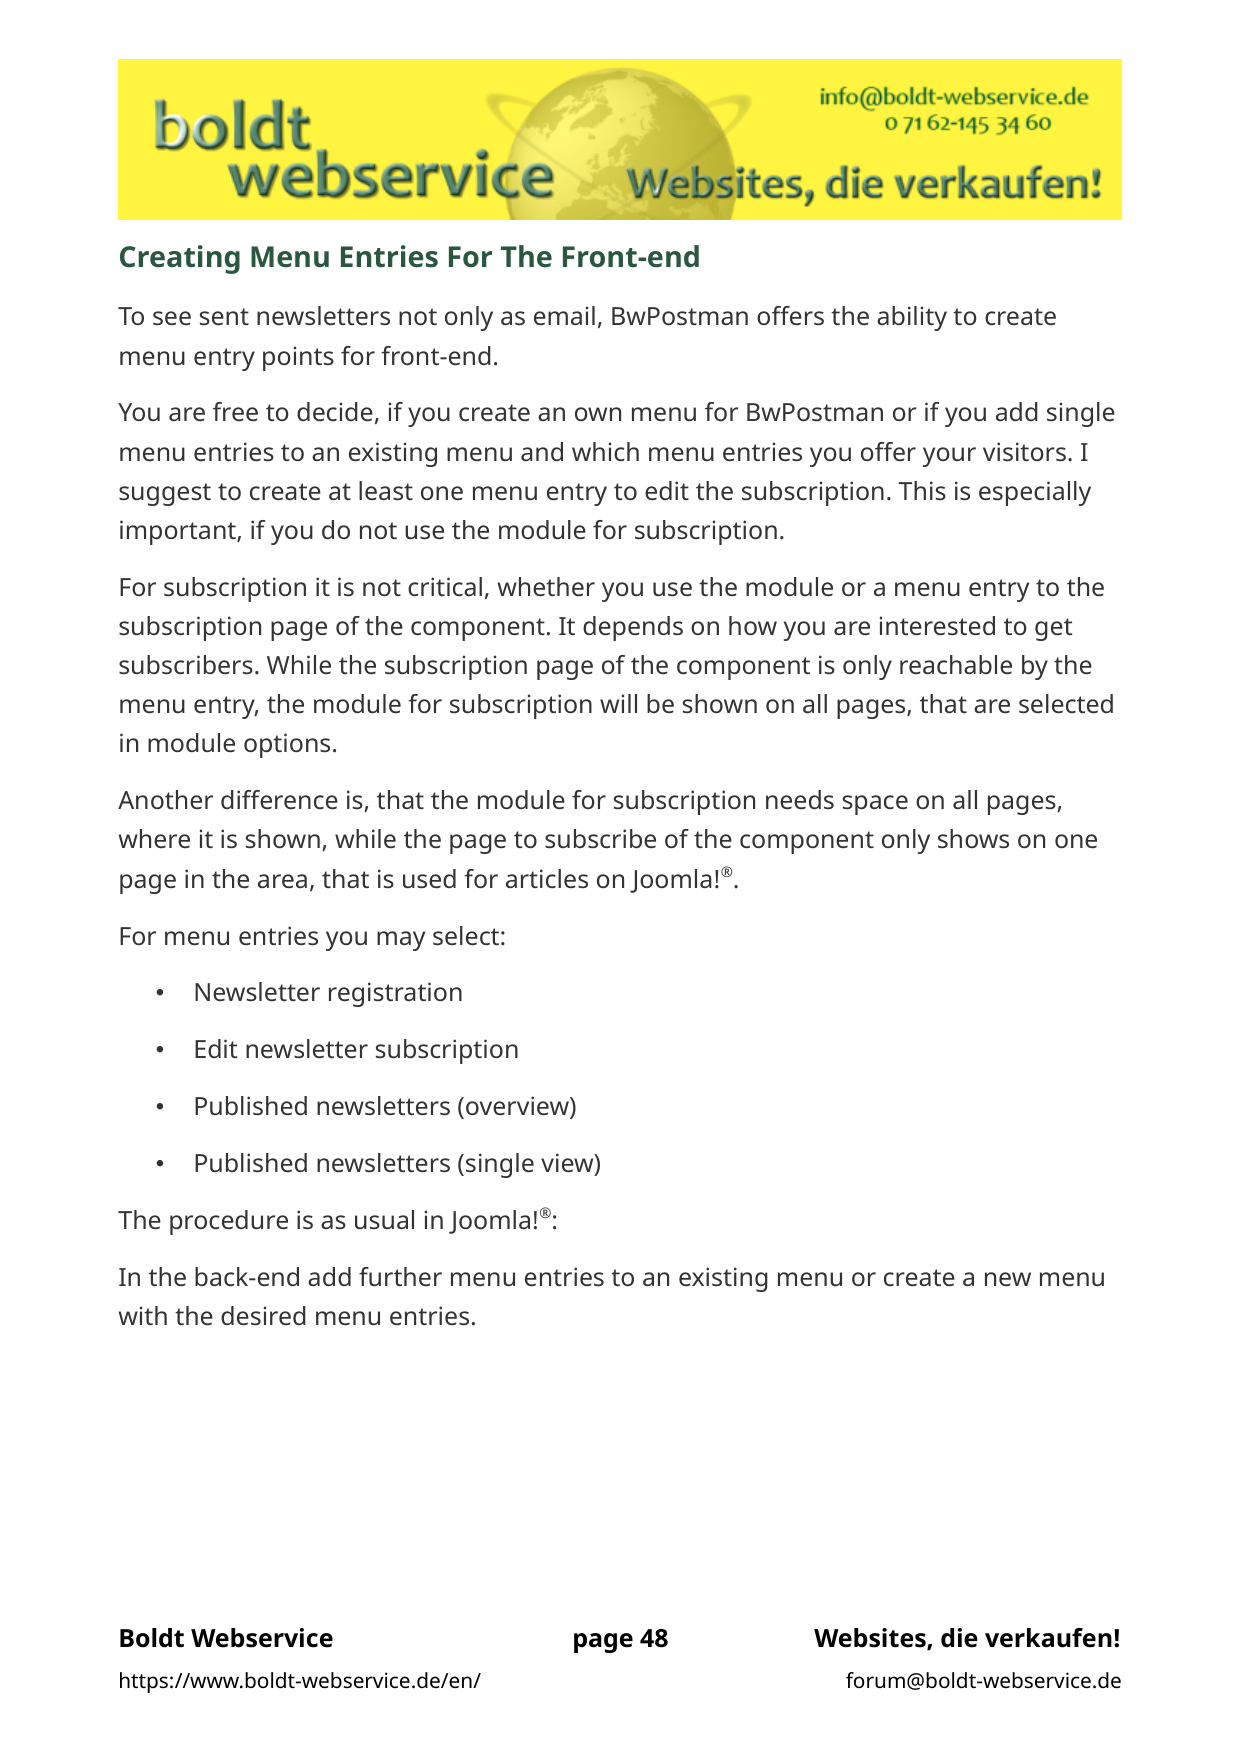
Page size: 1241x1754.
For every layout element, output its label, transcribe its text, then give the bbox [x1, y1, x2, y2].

text In the back-end add further menu entries to an existing menu or create a new menu with the desired menu entries. [118, 1259, 1122, 1333]
text Another difference is, that the module for subscription needs space on all pages, where it is shown, while the page to subscribe of the component only shows on one page in the area, that is used for articles on Joomla!®. [118, 783, 1122, 895]
text For subscription it is not critical, whether you use the module or a menu entry to the subscription page of the component. It depends on how you are interested to get subscribers. While the subscription page of the component is only reachable by the menu entry, the module for subscription will be shown on all pages, that are selected in module options. [118, 569, 1122, 760]
list Published newsletters (single view) [156, 1146, 1122, 1180]
list Newsletter registration [156, 975, 1122, 1009]
text For menu entries you may select: [118, 918, 1122, 952]
list Published newsletters (overview) [156, 1089, 1122, 1123]
picture [118, 59, 1123, 220]
text You are free to decide, if you create an own menu for BwPostman or if you add single menu entries to an existing menu and which menu entries you offer your visitors. I suggest to create at least one menu entry to edit the subscription. This is especially important, if you do not use the module for subscription. [118, 395, 1122, 547]
subtitle Creating Menu Entries For The Front-end [118, 236, 1122, 275]
list Edit newsletter subscription [156, 1032, 1122, 1066]
text The procedure is as usual in Joomla!®: [118, 1203, 1122, 1237]
text To see sent newsletters not only as email, BwPostman offers the ability to create menu entry points for front-end. [118, 299, 1122, 372]
